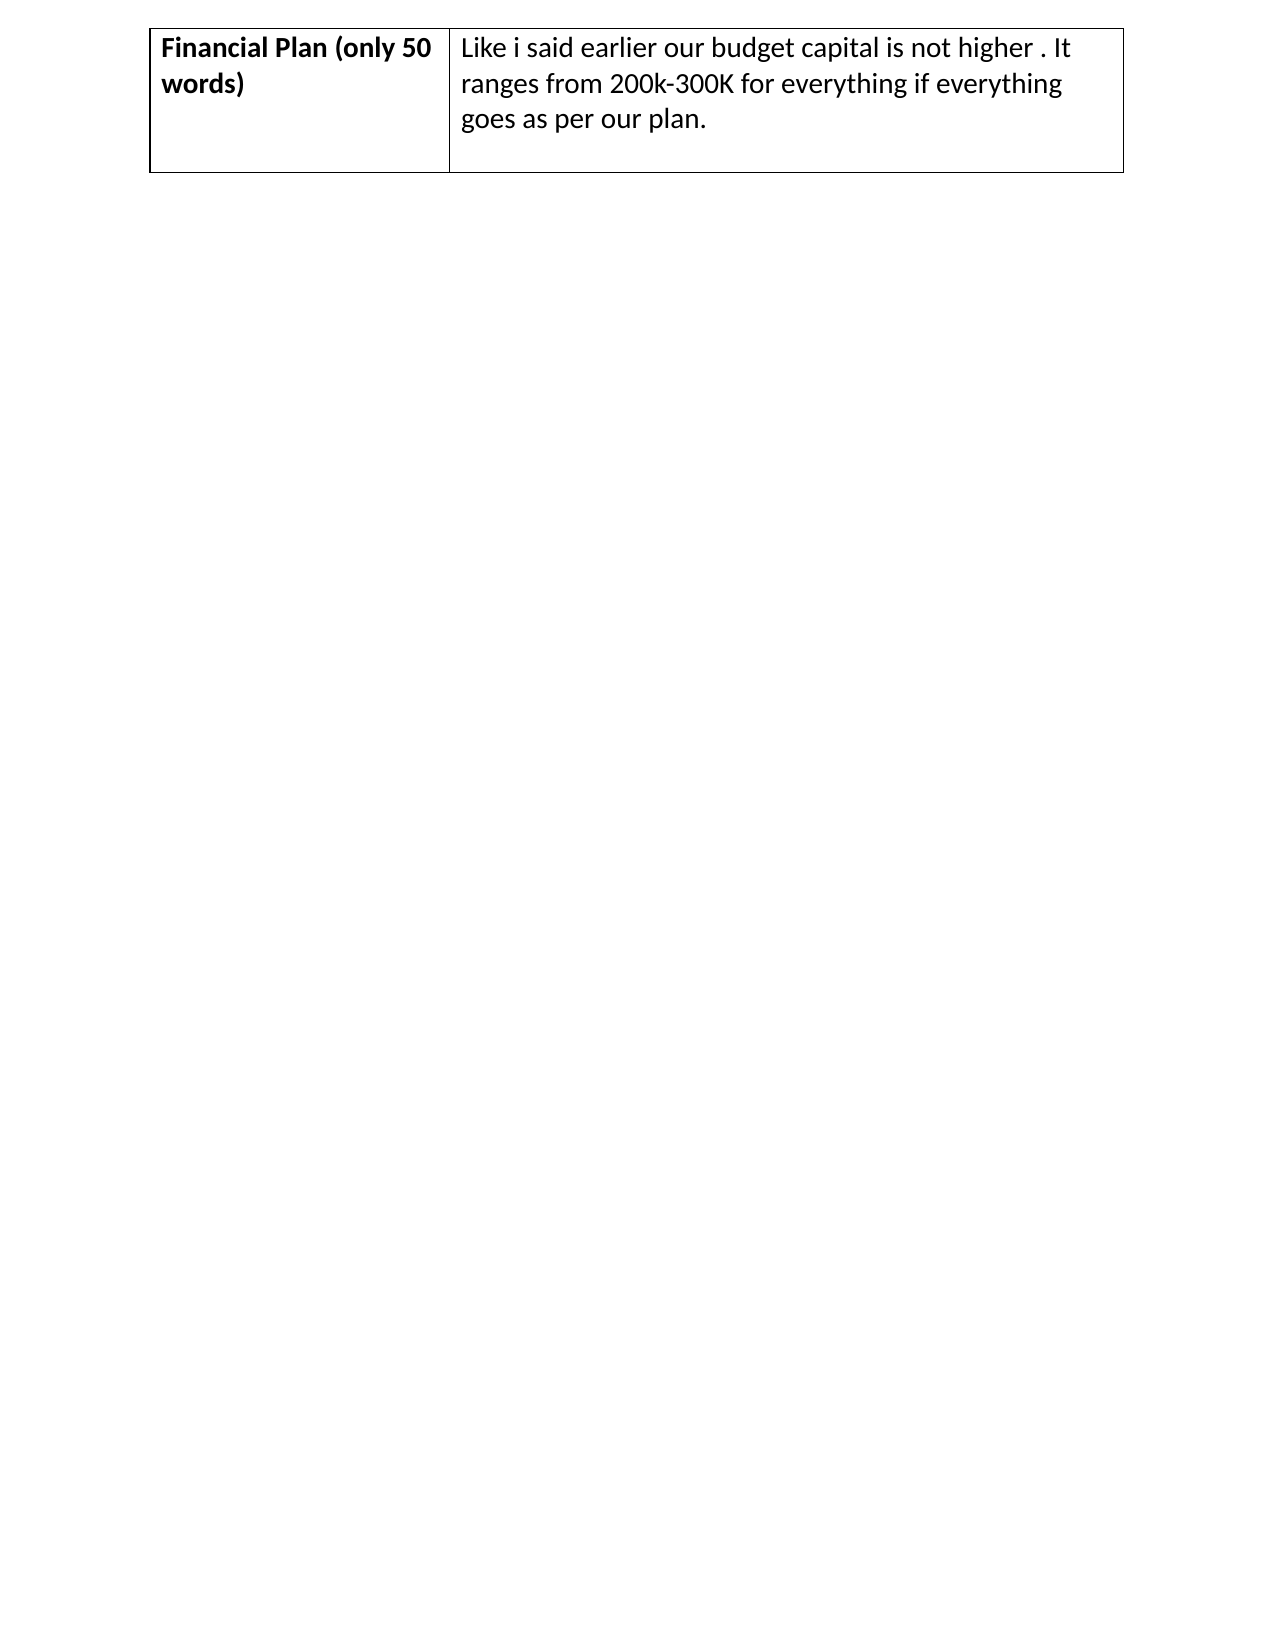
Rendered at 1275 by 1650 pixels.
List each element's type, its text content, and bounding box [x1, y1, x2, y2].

table_cell Like i said earlier our budget capital is not higher . It ranges from 200k-300K for everything if everything goes as per our plan. [450, 29, 1123, 172]
table_cell Financial Plan (only 50 words) [151, 29, 449, 172]
